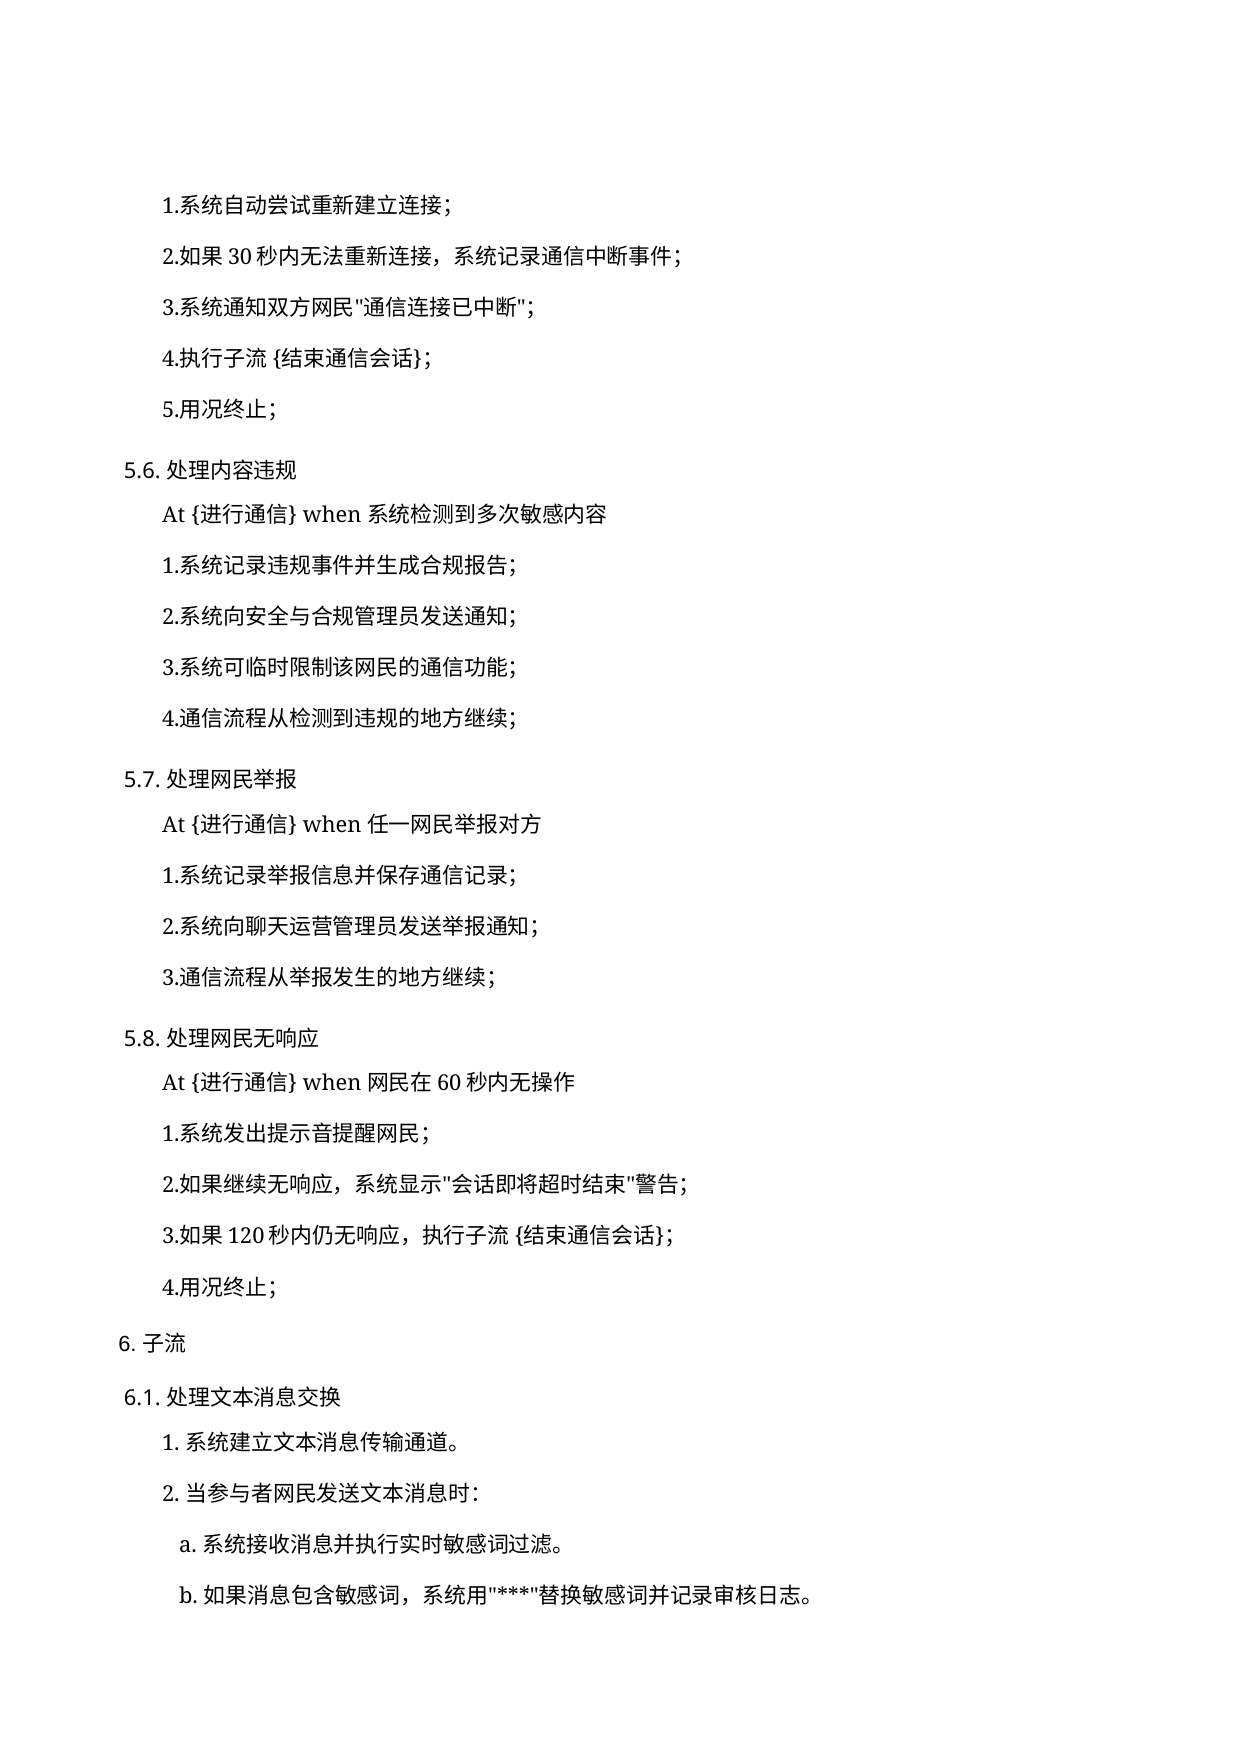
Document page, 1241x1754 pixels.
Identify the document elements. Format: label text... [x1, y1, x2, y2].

text At {进行通信} when 任一网民举报对方 [118, 807, 1122, 838]
text 2.系统向安全与合规管理员发送通知； [118, 599, 1122, 631]
subtitle 子流 [118, 1326, 1122, 1357]
text 2. 当参与者网民发送文本消息时： [118, 1476, 1122, 1507]
text At {进行通信} when 系统检测到多次敏感内容 [118, 497, 1122, 529]
subtitle 处理内容违规 [118, 453, 1122, 484]
text 1.系统记录违规事件并生成合规报告； [118, 548, 1122, 580]
text At {进行通信} when 网民在60秒内无操作 [118, 1065, 1122, 1097]
text 1.系统记录举报信息并保存通信记录； [118, 858, 1122, 889]
text b. 如果消息包含敏感词，系统用"***"替换敏感词并记录审核日志。 [118, 1578, 1122, 1609]
text 2.如果继续无响应，系统显示"会话即将超时结束"警告； [118, 1167, 1122, 1199]
text 4.通信流程从检测到违规的地方继续； [118, 701, 1122, 733]
text a. 系统接收消息并执行实时敏感词过滤。 [118, 1527, 1122, 1558]
text 4.执行子流 {结束通信会话}； [118, 341, 1122, 372]
text 3.如果120秒内仍无响应，执行子流 {结束通信会话}； [118, 1218, 1122, 1250]
text 1.系统自动尝试重新建立连接； [118, 188, 1122, 219]
text 5.用况终止； [118, 392, 1122, 423]
text 3.系统通知双方网民"通信连接已中断"； [118, 290, 1122, 321]
text 1.系统发出提示音提醒网民； [118, 1116, 1122, 1148]
text 3.系统可临时限制该网民的通信功能； [118, 650, 1122, 682]
subtitle 处理网民无响应 [118, 1021, 1122, 1052]
subtitle 处理文本消息交换 [118, 1380, 1122, 1412]
text 1. 系统建立文本消息传输通道。 [118, 1424, 1122, 1456]
text 2.如果30秒内无法重新连接，系统记录通信中断事件； [118, 239, 1122, 270]
subtitle 处理网民举报 [118, 762, 1122, 794]
text 4.用况终止； [118, 1269, 1122, 1301]
text 3.通信流程从举报发生的地方继续； [118, 960, 1122, 992]
text 2.系统向聊天运营管理员发送举报通知； [118, 909, 1122, 941]
